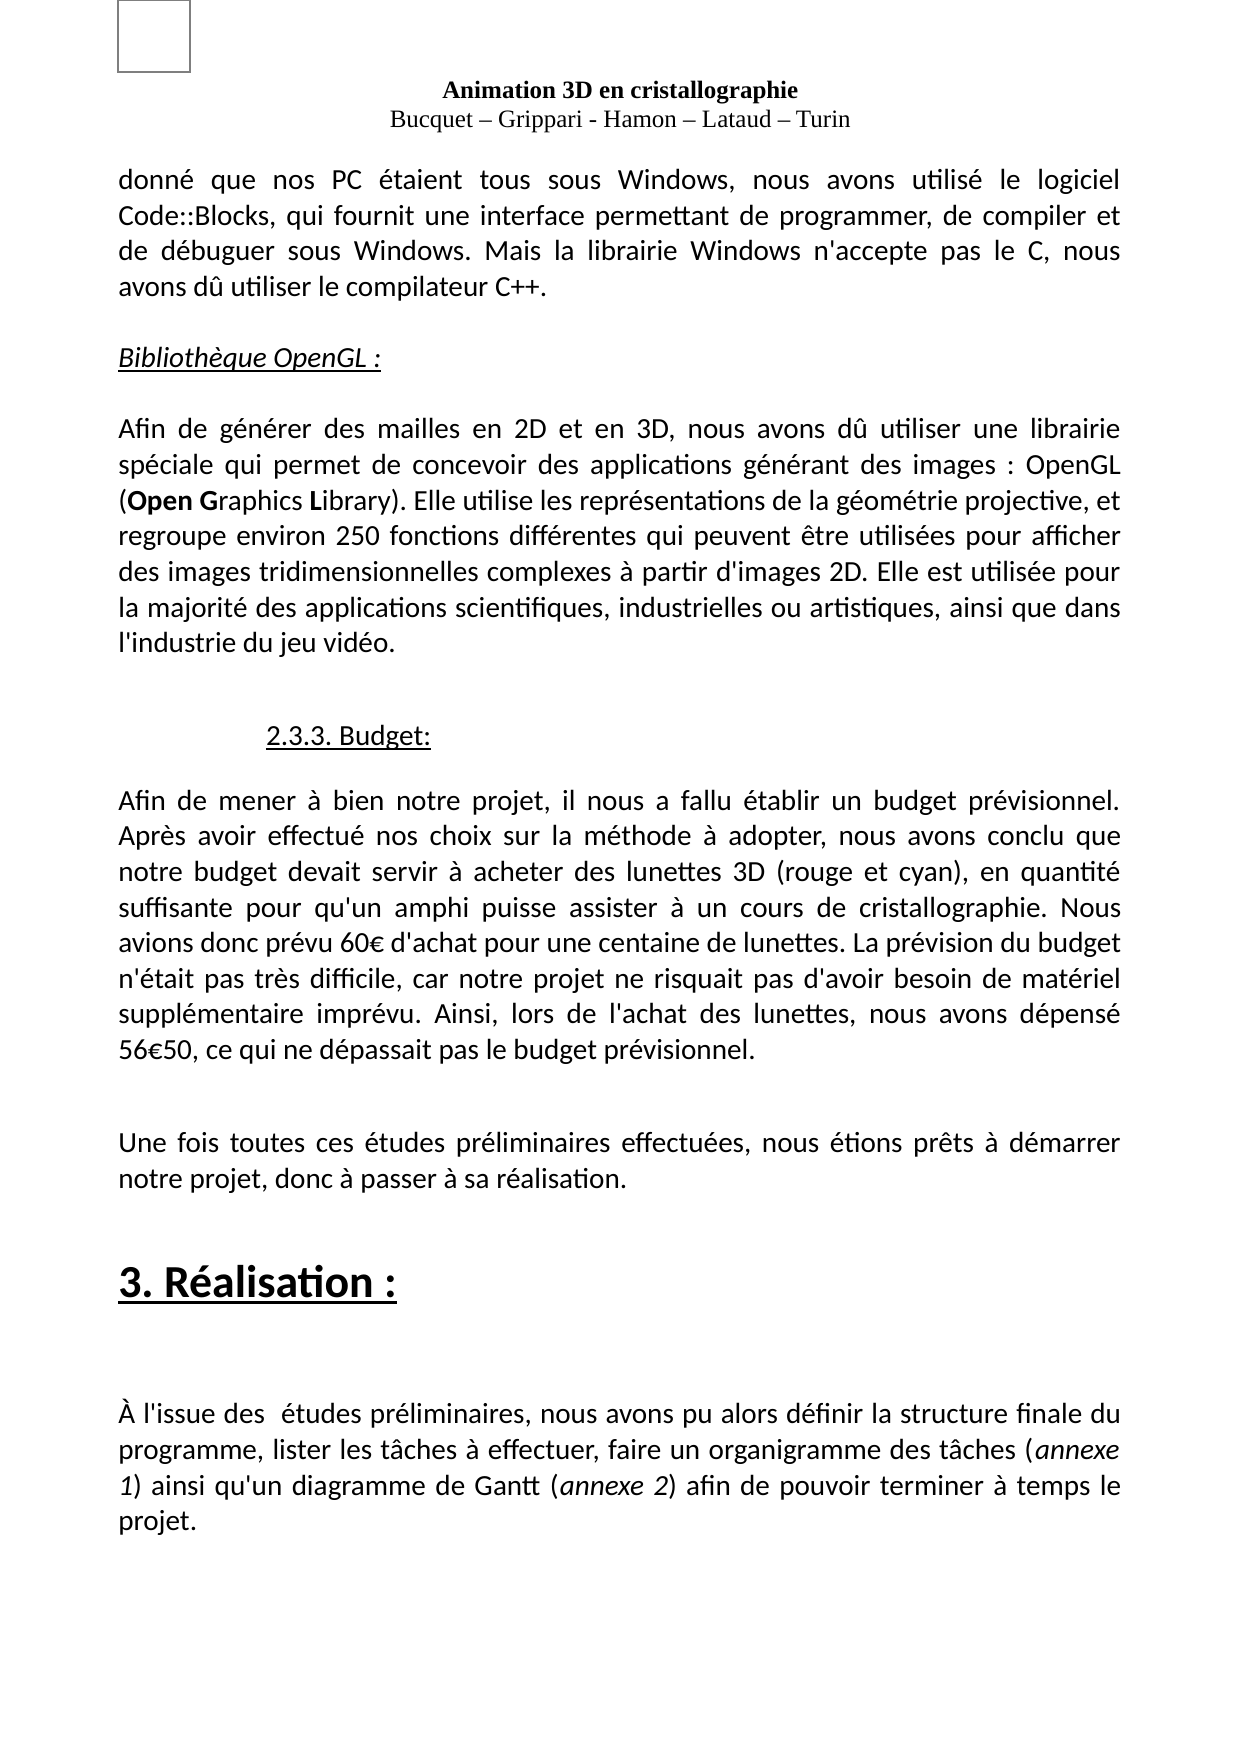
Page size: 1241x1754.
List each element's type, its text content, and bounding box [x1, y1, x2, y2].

text Bibliothèque OpenGL : [118, 339, 1122, 375]
text donné que nos PC étaient tous sous Windows, nous avons utilisé le logiciel Code::Blocks, qui fournit une interface permettant de programmer, de compiler et de débuguer sous Windows. Mais la librairie Windows n'accepte pas le C, nous avons dû utiliser le compilateur C++. [118, 161, 1122, 304]
text 2.3.3. Budget: [192, 717, 1122, 753]
text 3. Réalisation : [118, 1253, 1122, 1309]
text Afin de générer des mailles en 2D et en 3D, nous avons dû utiliser une librairie spéciale qui permet de concevoir des applications générant des images : OpenGL (Open Graphics Library). Elle utilise les représentations de la géométrie projective, et regroupe environ 250 fonctions différentes qui peuvent être utilisées pour afficher des images tridimensionnelles complexes à partir d'images 2D. Elle est utilisée pour la majorité des applications scientifiques, industrielles ou artistiques, ainsi que dans l'industrie du jeu vidéo. [118, 411, 1122, 660]
text Afin de mener à bien notre projet, il nous a fallu établir un budget prévisionnel. Après avoir effectué nos choix sur la méthode à adopter, nous avons conclu que notre budget devait servir à acheter des lunettes 3D (rouge et cyan), en quantité suffisante pour qu'un amphi puisse assister à un cours de cristallographie. Nous avions donc prévu 60€ d'achat pour une centaine de lunettes. La prévision du budget n'était pas très difficile, car notre projet ne risquait pas d'avoir besoin de matériel supplémentaire imprévu. Ainsi, lors de l'achat des lunettes, nous avons dépensé 56€50, ce qui ne dépassait pas le budget prévisionnel. [118, 782, 1122, 1067]
text Une fois toutes ces études préliminaires effectuées, nous étions prêts à démarrer notre projet, donc à passer à sa réalisation. [118, 1124, 1122, 1196]
text À l'issue des études préliminaires, nous avons pu alors définir la structure finale du programme, lister les tâches à effectuer, faire un organigramme des tâches (annexe 1) ainsi qu'un diagramme de Gantt (annexe 2) afin de pouvoir terminer à temps le projet. [118, 1395, 1122, 1538]
